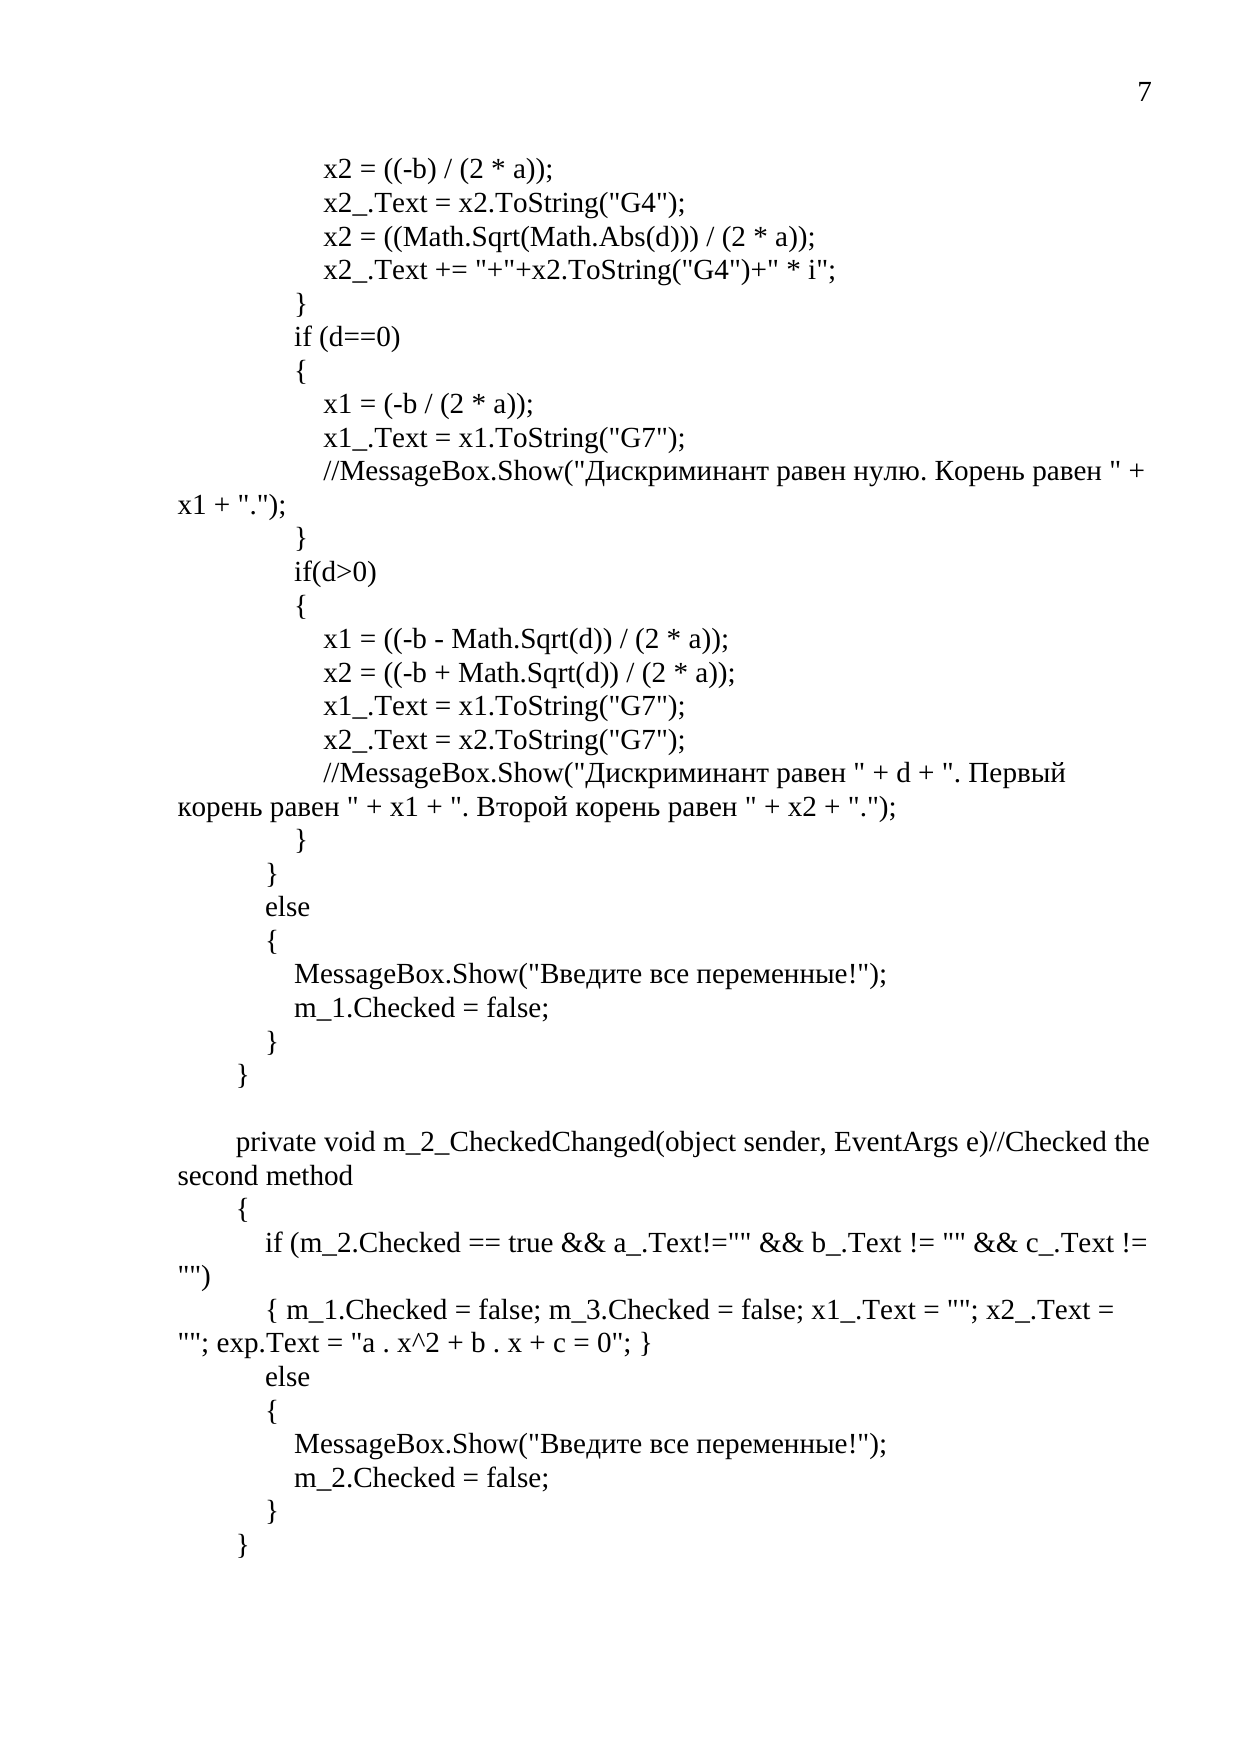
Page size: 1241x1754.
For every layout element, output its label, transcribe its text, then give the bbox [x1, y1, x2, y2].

text } [177, 1024, 1152, 1057]
text MessageBox.Show("Введите все переменные!"); [177, 957, 1152, 990]
text } [177, 1057, 1152, 1091]
text x2_.Text = x2.ToString("G7"); [177, 722, 1152, 755]
text { [177, 1191, 1152, 1225]
text { [177, 353, 1152, 386]
text { [177, 588, 1152, 621]
text //MessageBox.Show("Дискриминант равен нулю. Корень равен " + x1 + "."); [177, 453, 1152, 521]
text x2 = ((-b + Math.Sqrt(d)) / (2 * a)); [177, 655, 1152, 688]
text x2 = ((Math.Sqrt(Math.Abs(d))) / (2 * a)); [177, 219, 1152, 252]
text } [177, 856, 1152, 889]
text { [177, 923, 1152, 957]
text } [177, 286, 1152, 319]
text x1_.Text = x1.ToString("G7"); [177, 688, 1152, 722]
text x2_.Text = x2.ToString("G4"); [177, 185, 1152, 219]
text { [177, 1393, 1152, 1426]
text { m_1.Checked = false; m_3.Checked = false; x1_.Text = ""; x2_.Text = ""; exp.Text = "a . x^2 + b . x + c = 0"; } [177, 1292, 1152, 1359]
text else [177, 1359, 1152, 1393]
text else [177, 889, 1152, 923]
text m_1.Checked = false; [177, 990, 1152, 1024]
text if(d>0) [177, 554, 1152, 588]
text } [177, 521, 1152, 554]
text x2 = ((-b) / (2 * a)); [177, 152, 1152, 185]
text x1_.Text = x1.ToString("G7"); [177, 420, 1152, 453]
text } [177, 1527, 1152, 1560]
text //MessageBox.Show("Дискриминант равен " + d + ". Первый корень равен " + x1 + ". Второй корень равен " + x2 + "."); [177, 755, 1152, 822]
text x1 = ((-b - Math.Sqrt(d)) / (2 * a)); [177, 621, 1152, 655]
text x1 = (-b / (2 * a)); [177, 386, 1152, 420]
text } [177, 822, 1152, 856]
text private void m_2_CheckedChanged(object sender, EventArgs e)//Checked the second method [177, 1124, 1152, 1191]
text x2_.Text += "+"+x2.ToString("G4")+" * i"; [177, 252, 1152, 286]
text if (m_2.Checked == true && a_.Text!="" && b_.Text != "" && c_.Text != "") [177, 1225, 1152, 1292]
text } [177, 1493, 1152, 1527]
text if (d==0) [177, 319, 1152, 353]
text MessageBox.Show("Введите все переменные!"); [177, 1426, 1152, 1460]
text m_2.Checked = false; [177, 1460, 1152, 1493]
